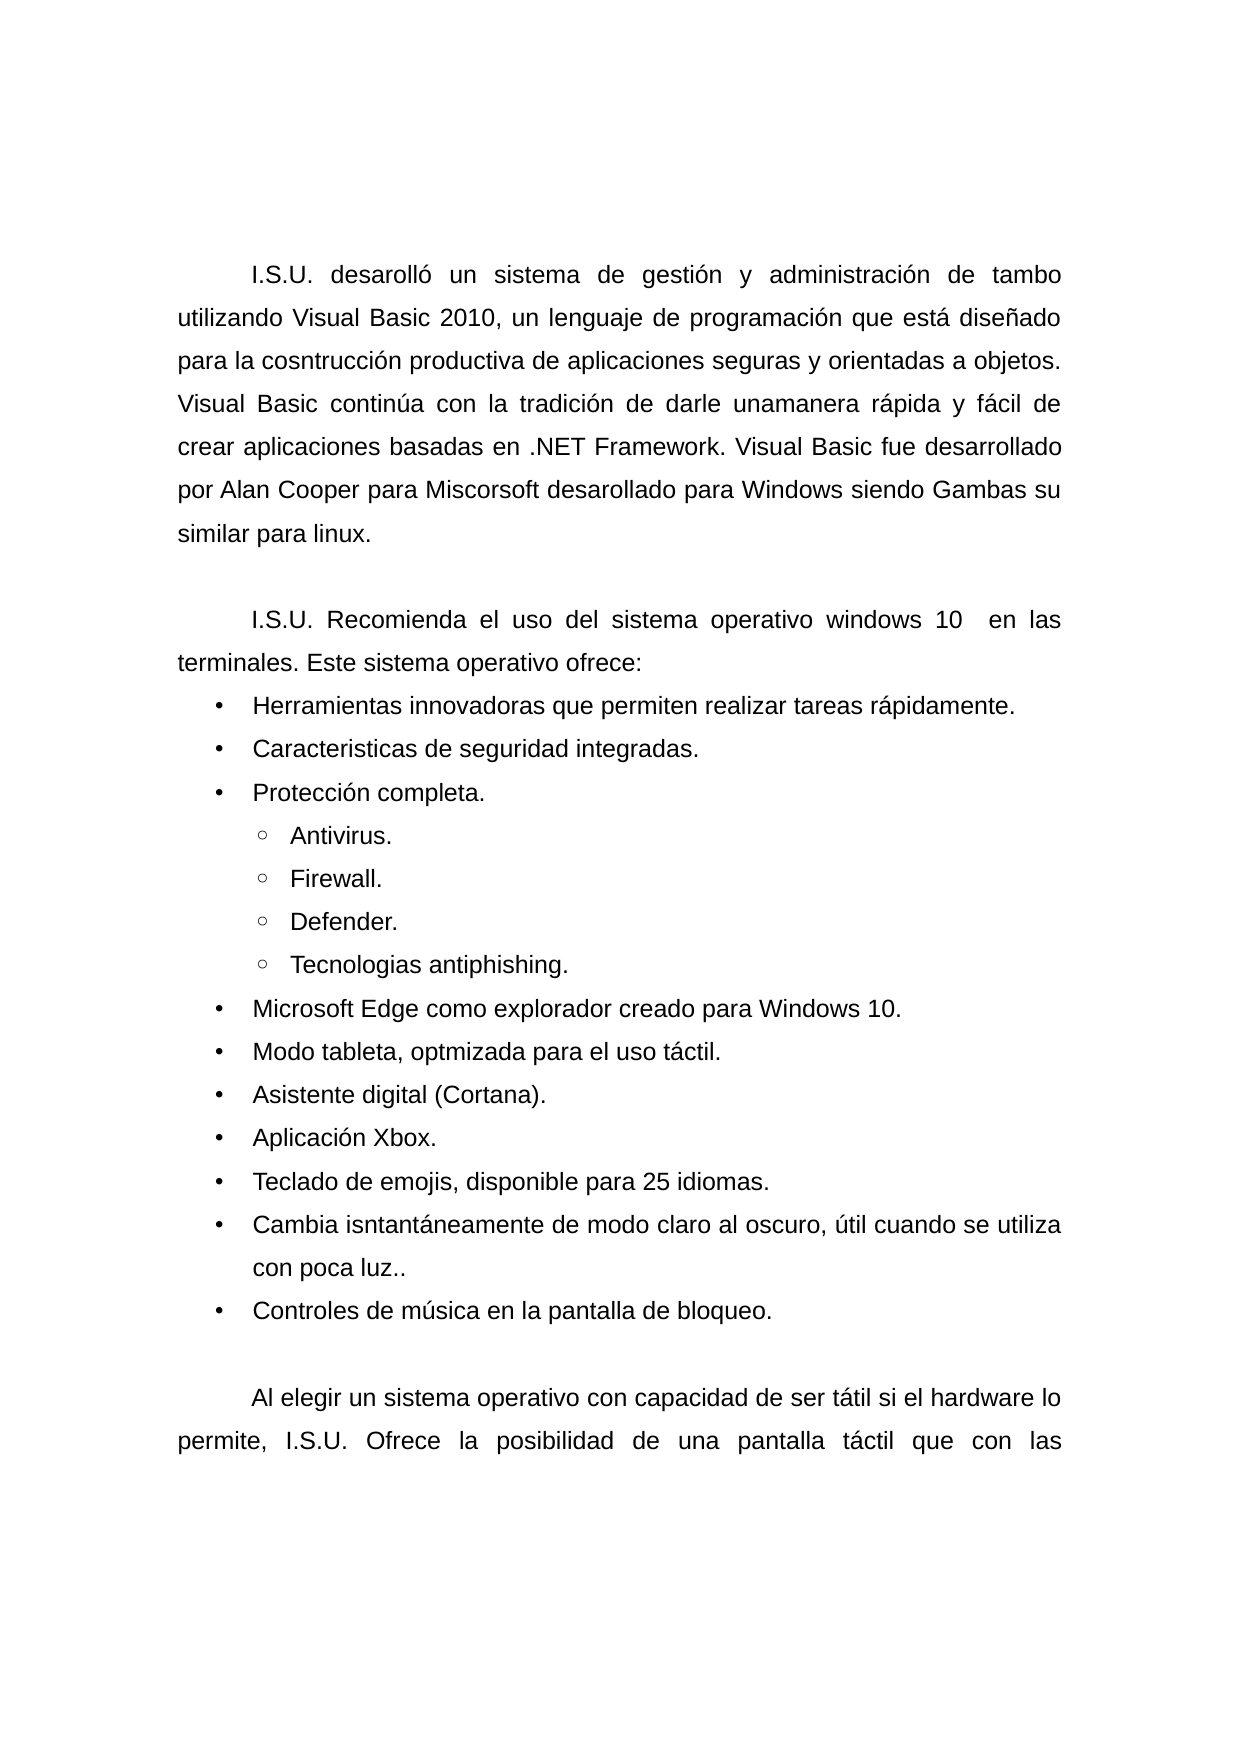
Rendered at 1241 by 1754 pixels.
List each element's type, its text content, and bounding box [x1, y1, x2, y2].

text Al elegir un sistema operativo con capacidad de ser tátil si el hardware lo permite, I.S.U. Ofrece la posibilidad de una pantalla táctil que con las [177, 1382, 1063, 1454]
list Controles de música en la pantalla de bloqueo. [215, 1296, 1063, 1325]
list Tecnologias antiphishing. [252, 950, 1063, 979]
list Caracteristicas de seguridad integradas. [215, 734, 1063, 763]
list Antivirus. [252, 821, 1063, 849]
list Herramientas innovadoras que permiten realizar tareas rápidamente. [215, 691, 1063, 720]
list Microsoft Edge como explorador creado para Windows 10. [215, 994, 1063, 1022]
list Asistente digital (Cortana). [215, 1080, 1063, 1109]
list Cambia isntantáneamente de modo claro al oscuro, útil cuando se utiliza con poca luz.. [215, 1210, 1063, 1282]
list Protección completa. [215, 777, 1063, 806]
list Modo tableta, optmizada para el uso táctil. [215, 1037, 1063, 1066]
list Aplicación Xbox. [215, 1123, 1063, 1152]
list Defender. [252, 907, 1063, 936]
text I.S.U. Recomienda el uso del sistema operativo windows 10 en las terminales. Este sistema operativo ofrece: [177, 605, 1063, 677]
list Teclado de emojis, disponible para 25 idiomas. [215, 1167, 1063, 1195]
text I.S.U. desarolló un sistema de gestión y administración de tambo utilizando Visual Basic 2010, un lenguaje de programación que está diseñado para la cosntrucción productiva de aplicaciones seguras y orientadas a objetos. Visual Basic continúa con la tradición de darle unamanera rápida y fácil de crear aplicaciones basadas en .NET Framework. Visual Basic fue desarrollado por Alan Cooper para Miscorsoft desarollado para Windows siendo Gambas su similar para linux. [177, 260, 1063, 547]
list Firewall. [252, 864, 1063, 893]
